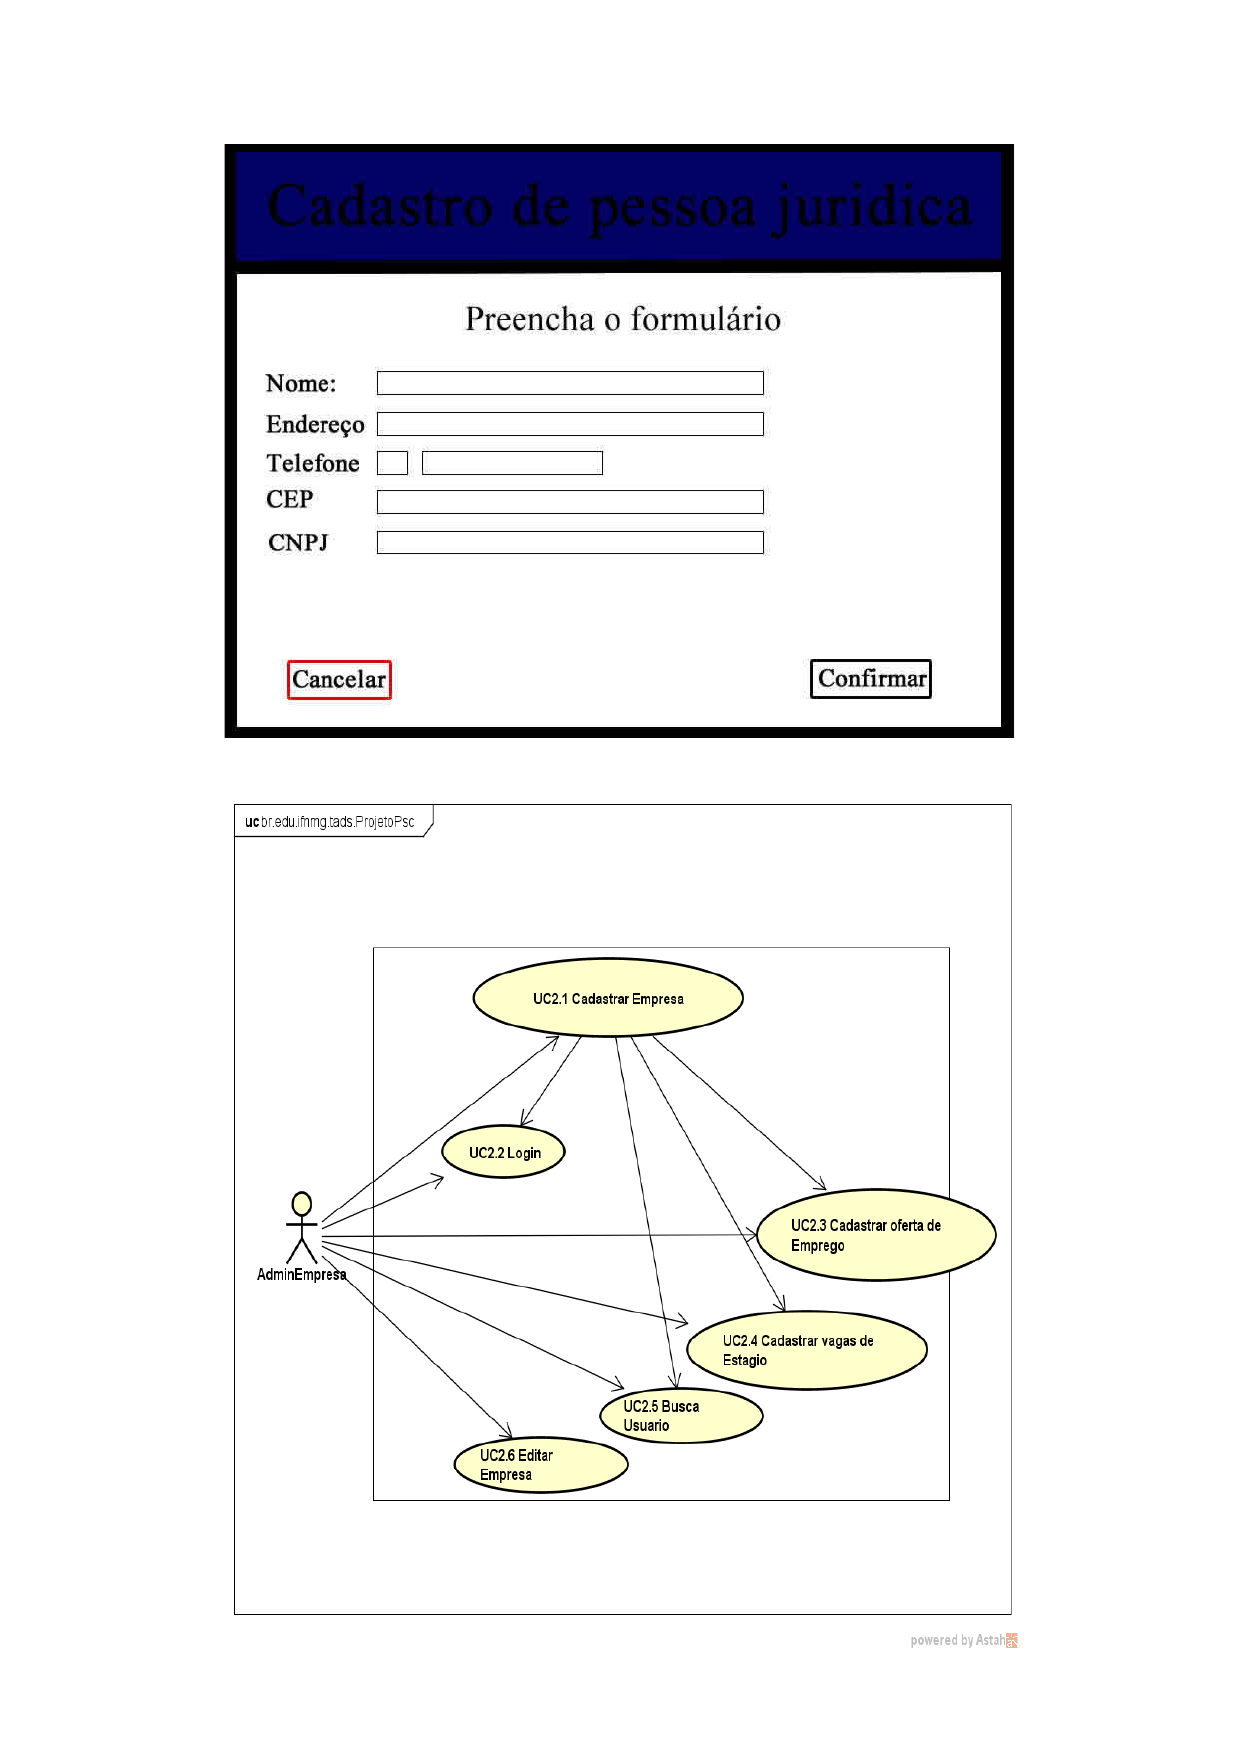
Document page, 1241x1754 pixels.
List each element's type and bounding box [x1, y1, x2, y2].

picture [224, 144, 1016, 738]
picture [224, 791, 1021, 1652]
